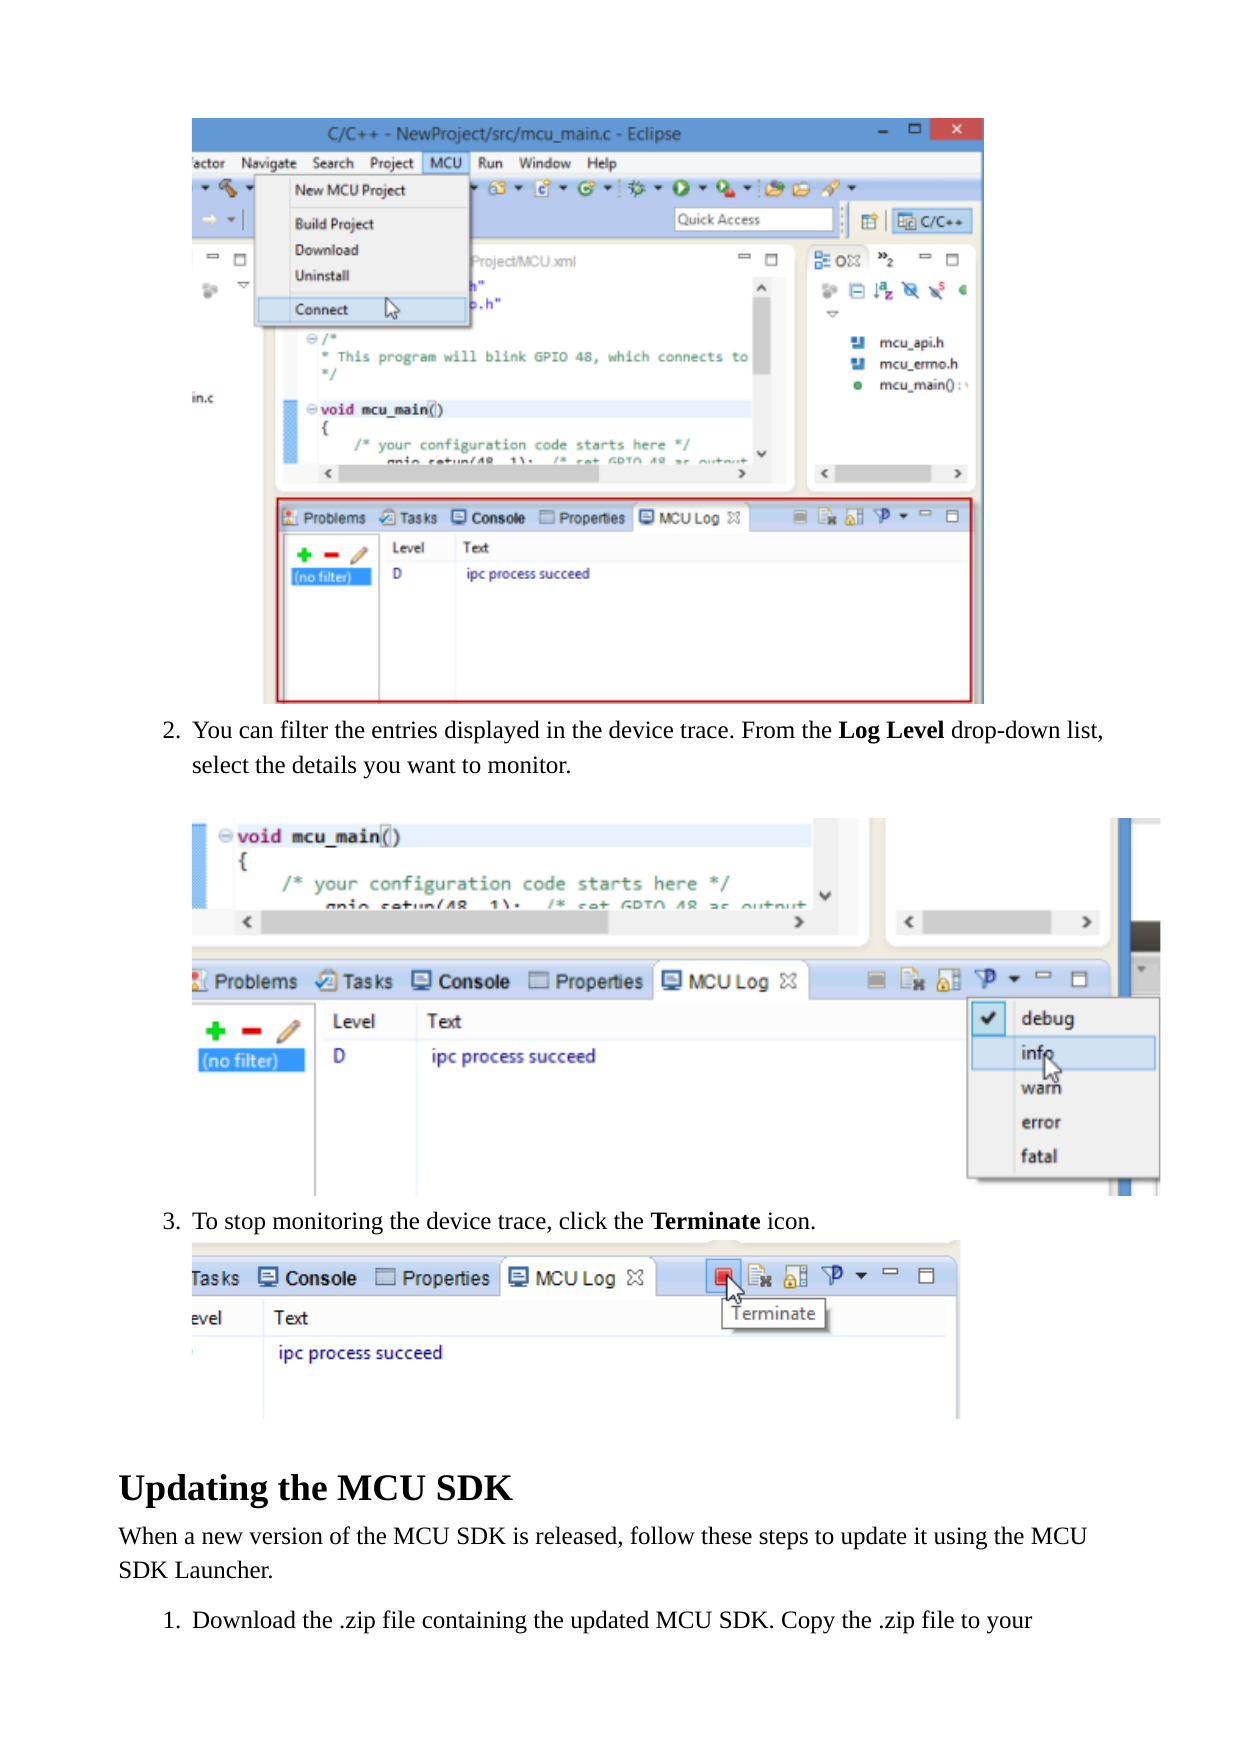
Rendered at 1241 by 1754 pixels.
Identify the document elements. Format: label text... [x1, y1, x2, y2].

picture [191, 1240, 961, 1419]
list Download the .zip file containing the updated MCU SDK. Copy the .zip file to your [162, 1605, 1122, 1633]
list To stop monitoring the device trace, click the Terminate icon. [162, 1206, 1122, 1424]
picture [191, 818, 1161, 1196]
text When a new version of the MCU SDK is released, follow these steps to update it using the MCU SDK Launcher. [118, 1521, 1122, 1584]
picture [191, 118, 984, 704]
list You can filter the entries displayed in the device trace. From the Log Level drop-down list, select the details you want to monitor. [162, 715, 1122, 1201]
list [162, 118, 1122, 709]
subtitle Updating the MCU SDK [118, 1466, 1122, 1509]
